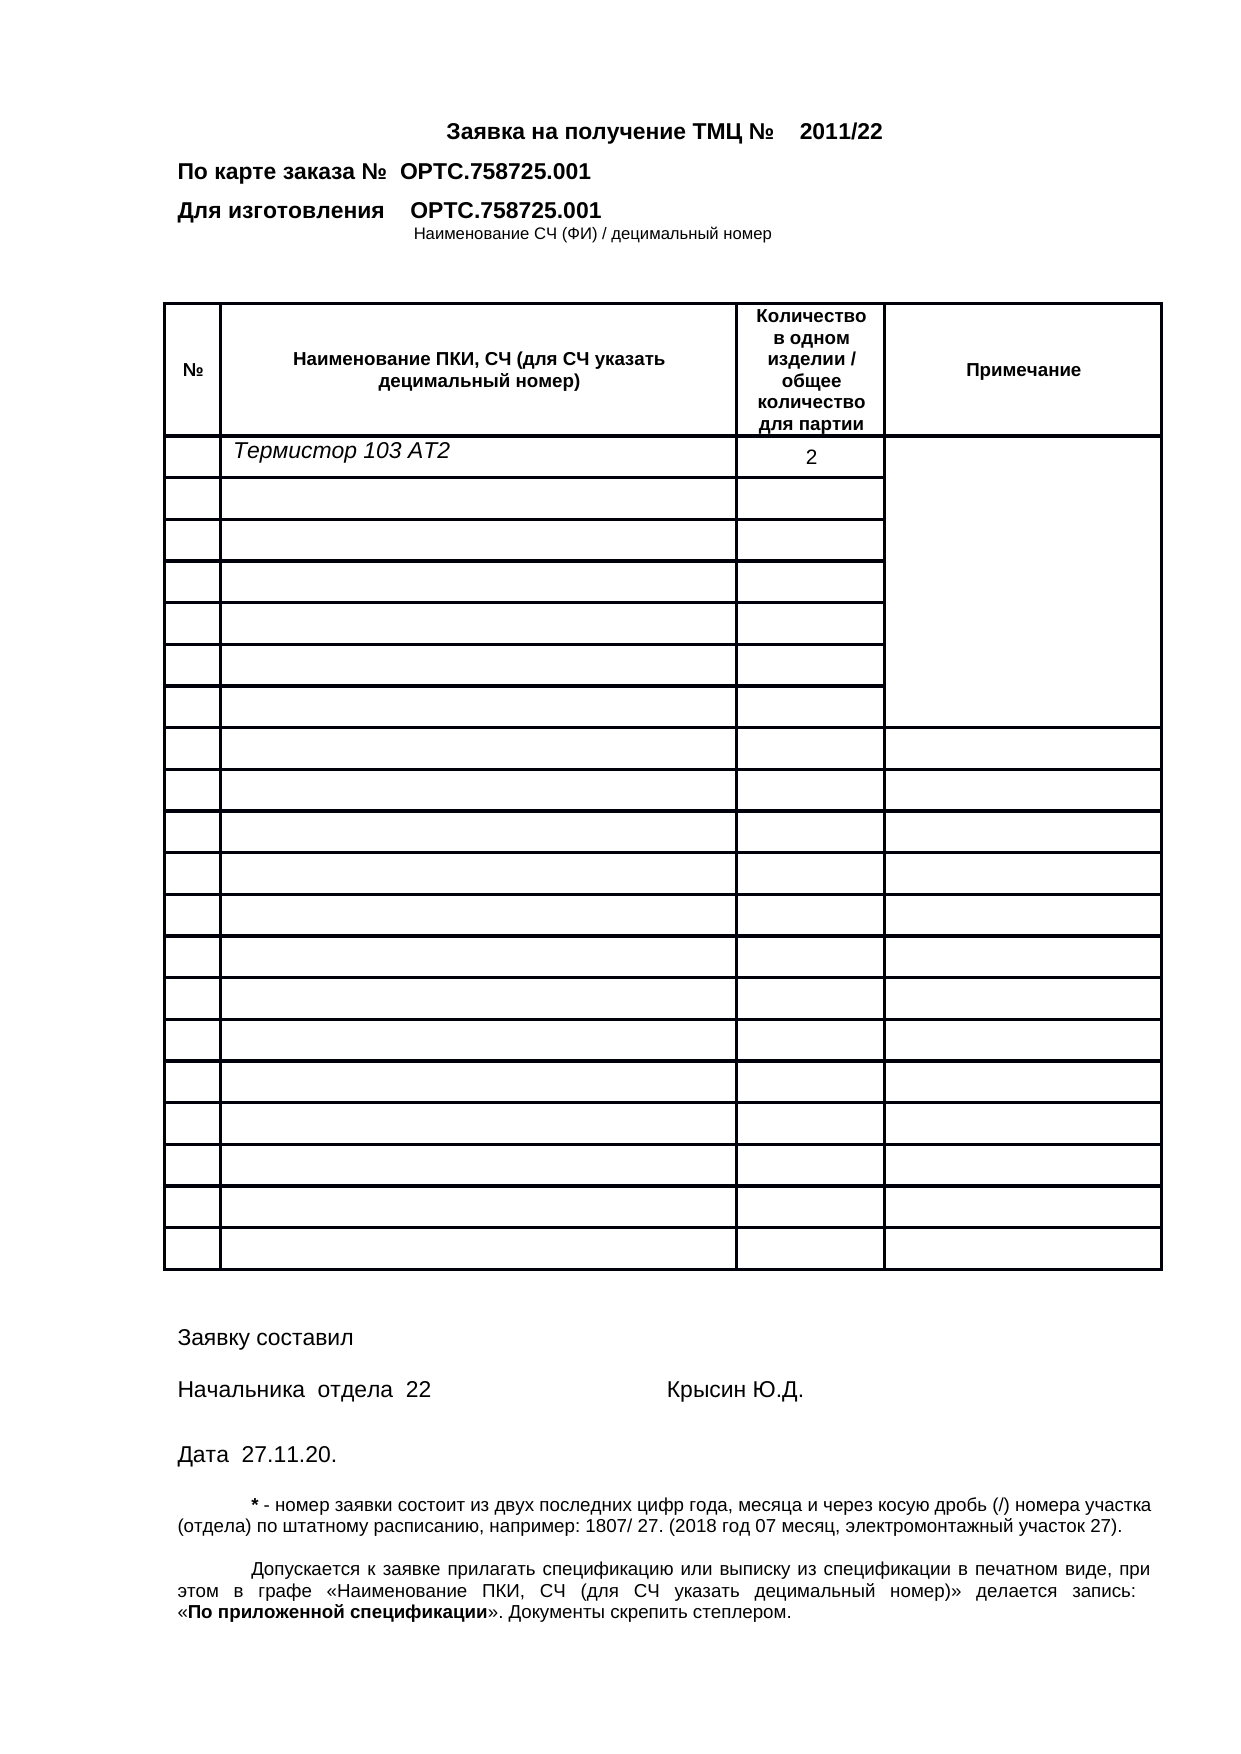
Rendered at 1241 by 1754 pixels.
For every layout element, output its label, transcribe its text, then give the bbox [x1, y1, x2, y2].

table_cell [738, 479, 883, 518]
table_header Примечание [886, 305, 1160, 434]
table_cell [222, 854, 735, 893]
list * - номер заявки состоит из двух последних цифр года, месяца и через косую дробь (/) номера участка (отдела) по штатному расписанию, например: 1807/ 27. (2018 год 07 месяц, электромонтажный участок 27). [177, 1493, 1152, 1537]
table_cell [222, 1021, 735, 1059]
list Начальника отдела 22 Крысин Ю.Д. [177, 1376, 1152, 1402]
table_cell [738, 604, 883, 643]
table_cell [738, 1188, 883, 1226]
table_cell [222, 1188, 735, 1226]
table_cell [166, 813, 219, 851]
table_cell [222, 1229, 735, 1268]
list Заявка на получение ТМЦ № 2011/22 [177, 118, 1152, 144]
table_cell [886, 771, 1160, 809]
table_cell Термистор 103 AT2 [222, 438, 735, 476]
table_cell [166, 1063, 219, 1101]
table_cell [166, 479, 219, 518]
table_cell [738, 729, 883, 768]
table_cell [166, 771, 219, 809]
table_cell [886, 938, 1160, 976]
table_cell [222, 1146, 735, 1184]
table_cell [222, 813, 735, 851]
table_cell [222, 479, 735, 518]
table_cell [222, 938, 735, 976]
table_cell [222, 1104, 735, 1143]
table_cell [738, 813, 883, 851]
table_cell [222, 896, 735, 934]
table_cell [166, 854, 219, 893]
table_cell [738, 854, 883, 893]
table_cell [166, 979, 219, 1018]
table_cell [886, 1021, 1160, 1059]
list Наименование СЧ (ФИ) / децимальный номер [177, 223, 1152, 243]
table_cell [166, 1021, 219, 1059]
table_cell [738, 896, 883, 934]
table_cell [886, 854, 1160, 893]
table_cell 2 [738, 438, 883, 476]
table_cell [166, 896, 219, 934]
list По карте заказа № ОРТС.758725.001 [177, 158, 1152, 184]
table_cell [222, 1063, 735, 1101]
table_header № [166, 305, 219, 434]
table_cell [166, 688, 219, 726]
table_cell [738, 1229, 883, 1268]
table_cell [166, 1188, 219, 1226]
list Допускается к заявке прилагать спецификацию или выписку из спецификации в печатном виде, при этом в графе «Наименование ПКИ, СЧ (для СЧ указать децимальный номер)» делается запись: «По приложенной спецификации». Документы скрепить степлером. [177, 1558, 1152, 1623]
table_cell [166, 1146, 219, 1184]
table_cell [166, 521, 219, 559]
table_cell [738, 1063, 883, 1101]
table_cell [166, 1104, 219, 1143]
table_header Количество в одном изделии / общее количество для партии [738, 305, 883, 434]
table_cell [886, 438, 1160, 726]
table_cell [166, 563, 219, 601]
table_cell [886, 979, 1160, 1018]
table_cell [738, 1146, 883, 1184]
table_cell [222, 771, 735, 809]
table_cell [222, 646, 735, 684]
table_cell [166, 646, 219, 684]
list Для изготовления ОРТС.758725.001 [177, 197, 1152, 223]
table_cell [166, 438, 219, 476]
table_cell [222, 521, 735, 559]
table_cell [886, 729, 1160, 768]
table_cell [886, 896, 1160, 934]
table_cell [222, 688, 735, 726]
table_cell [886, 1188, 1160, 1226]
table_cell [222, 729, 735, 768]
table_cell [738, 688, 883, 726]
list Заявку составил [177, 1323, 1152, 1350]
table_cell [738, 563, 883, 601]
table_cell [886, 1063, 1160, 1101]
table_cell [166, 604, 219, 643]
table_cell [886, 1146, 1160, 1184]
list Дата 27.11.20. [177, 1441, 1152, 1467]
table_cell [738, 979, 883, 1018]
table_cell [222, 563, 735, 601]
table_cell [886, 1229, 1160, 1268]
table_cell [738, 1021, 883, 1059]
table_cell [738, 521, 883, 559]
table_cell [166, 938, 219, 976]
table_cell [222, 604, 735, 643]
table_header Наименование ПКИ, СЧ (для СЧ указать децимальный номер) [222, 305, 735, 434]
table_cell [738, 1104, 883, 1143]
table_cell [738, 646, 883, 684]
table_cell [886, 813, 1160, 851]
table_cell [738, 938, 883, 976]
table_cell [886, 1104, 1160, 1143]
table_cell [222, 979, 735, 1018]
table_cell [738, 771, 883, 809]
table_cell [166, 729, 219, 768]
table_cell [166, 1229, 219, 1268]
